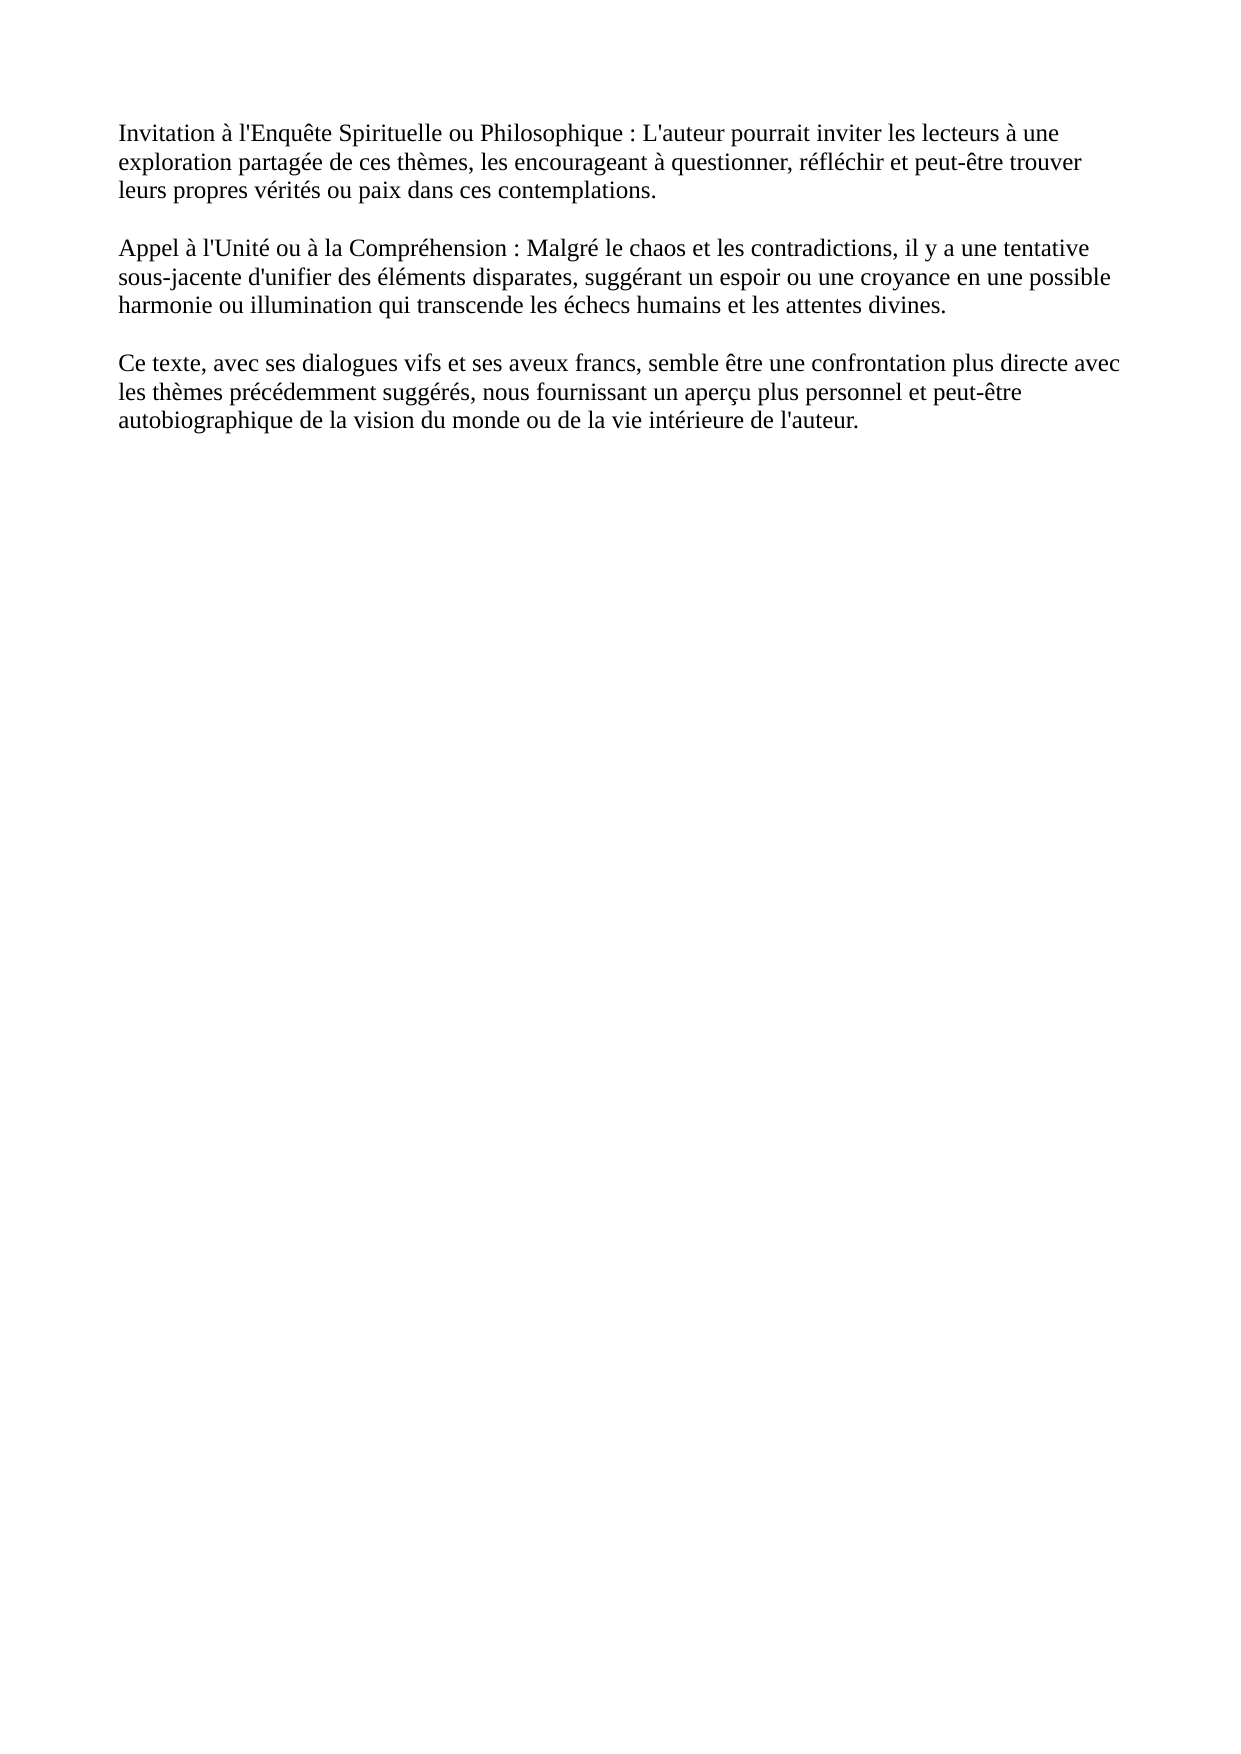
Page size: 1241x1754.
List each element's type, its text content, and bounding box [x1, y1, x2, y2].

text Invitation à l'Enquête Spirituelle ou Philosophique : L'auteur pourrait inviter les lecteurs à une exploration partagée de ces thèmes, les encourageant à questionner, réfléchir et peut-être trouver leurs propres vérités ou paix dans ces contemplations. [118, 118, 1122, 204]
text Appel à l'Unité ou à la Compréhension : Malgré le chaos et les contradictions, il y a une tentative sous-jacente d'unifier des éléments disparates, suggérant un espoir ou une croyance en une possible harmonie ou illumination qui transcende les échecs humains et les attentes divines. [118, 233, 1122, 319]
text Ce texte, avec ses dialogues vifs et ses aveux francs, semble être une confrontation plus directe avec les thèmes précédemment suggérés, nous fournissant un aperçu plus personnel et peut-être autobiographique de la vision du monde ou de la vie intérieure de l'auteur. [118, 348, 1122, 434]
